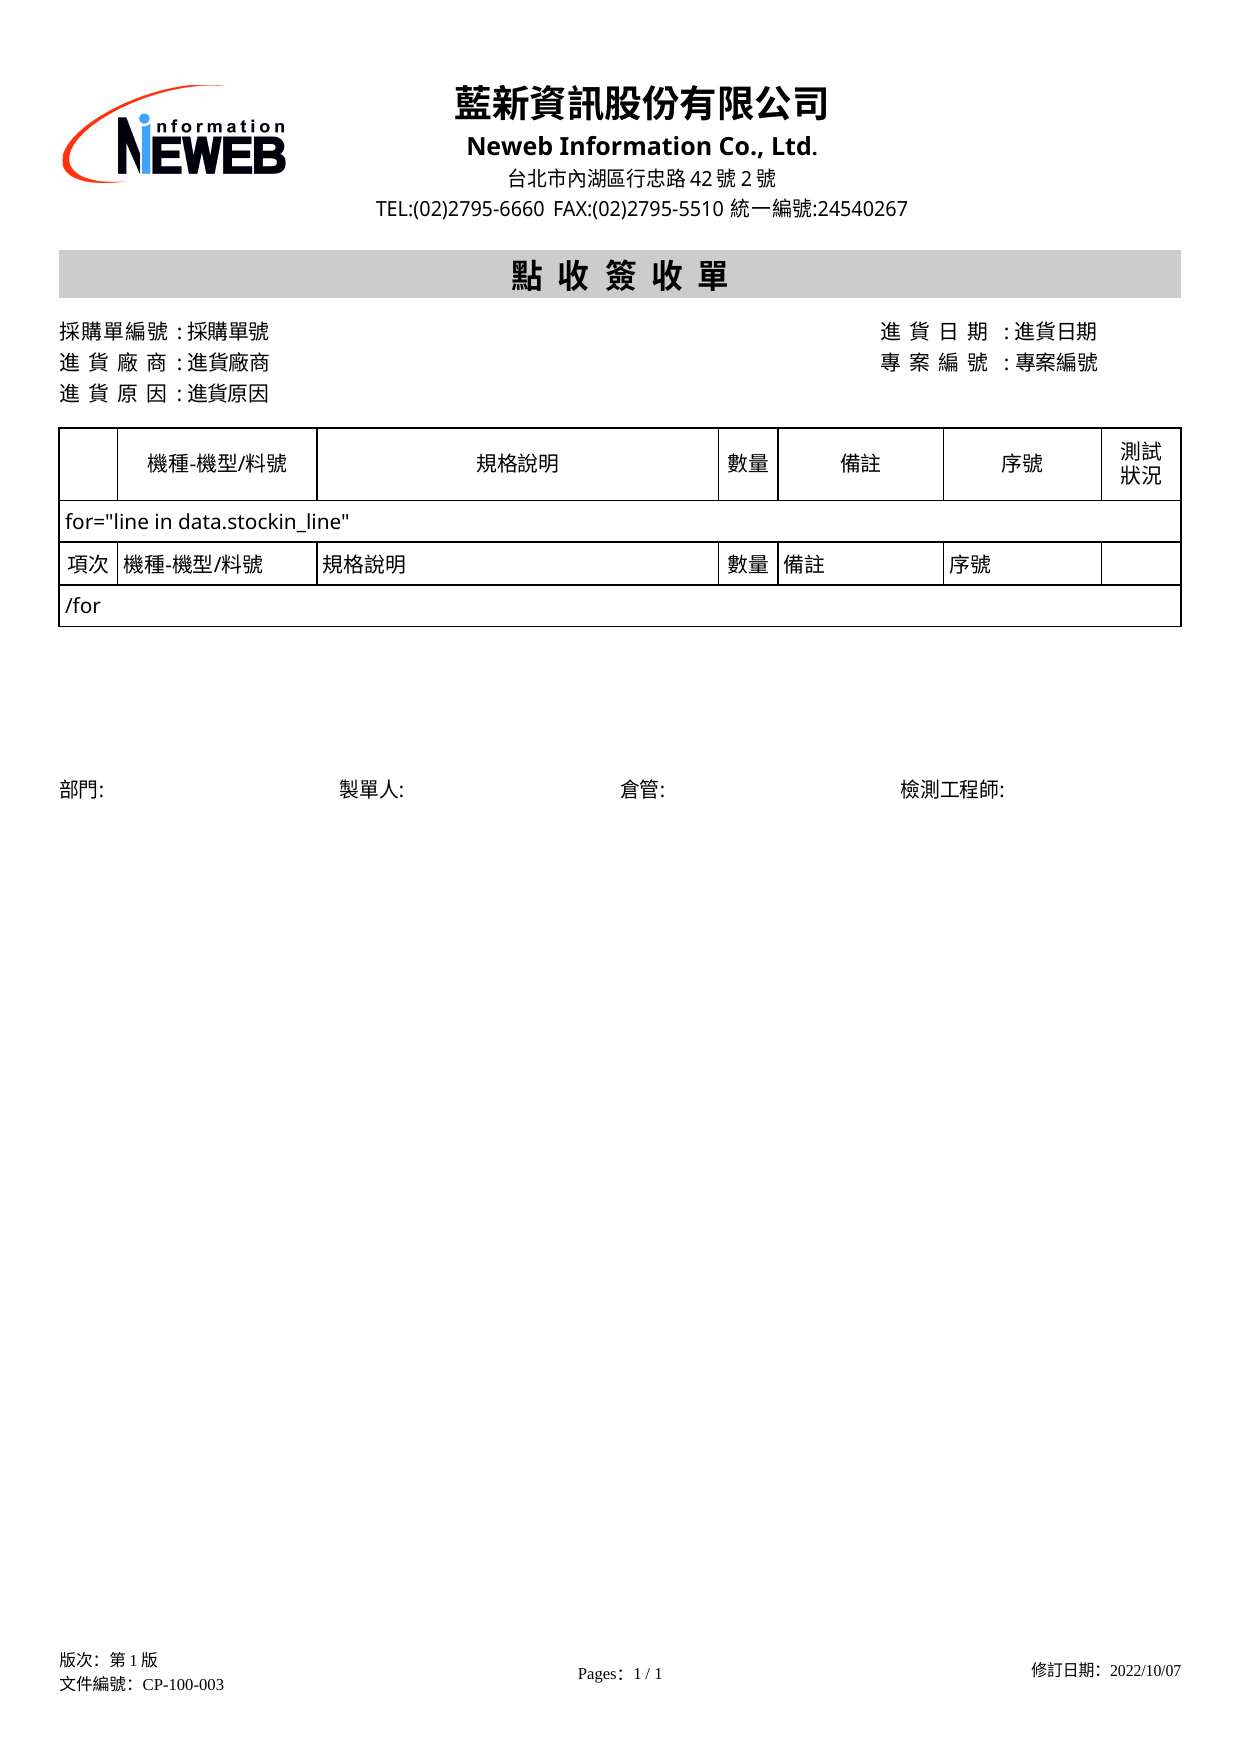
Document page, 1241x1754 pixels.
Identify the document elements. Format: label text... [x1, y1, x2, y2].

table_cell : 專案編號 [1004, 346, 1181, 376]
table_header 製單人: [340, 771, 620, 808]
table_cell 規格說明 [318, 543, 718, 584]
table_header 採購單編號 [59, 316, 177, 346]
table_cell /for [60, 586, 1180, 626]
table_header 備註 [779, 429, 943, 499]
table_cell [340, 832, 620, 888]
table_header 序號 [944, 429, 1101, 499]
table_cell [620, 832, 901, 888]
table_cell [59, 808, 339, 832]
table_header 數量 [719, 429, 777, 499]
table_cell [340, 808, 620, 832]
table_cell for="line in data.stockin_line" [60, 501, 1180, 541]
table_cell [59, 832, 339, 888]
table_cell 數量 [719, 543, 777, 584]
picture [62, 85, 286, 183]
table_header 規格說明 [318, 429, 718, 499]
table_header 部門: [59, 771, 339, 808]
table_header [60, 429, 117, 499]
table_header 點 收 簽 收 單 [59, 250, 1181, 298]
table_cell 備註 [779, 543, 943, 584]
table_cell 進貨廠商 [59, 346, 177, 376]
table_cell : 進貨廠商 [177, 346, 880, 376]
table_header 測試 狀況 [1102, 429, 1180, 499]
table_cell : 進貨原因 [177, 376, 1181, 408]
table_cell [901, 832, 1181, 888]
table_header 機種-機型/料號 [118, 429, 316, 499]
table_cell 機種-機型/料號 [118, 543, 316, 584]
table_cell 專案編號 [880, 346, 1004, 376]
table_header : 進貨日期 [1004, 316, 1181, 346]
table_cell [1102, 543, 1180, 584]
table_cell [901, 808, 1181, 832]
table_header 檢測工程師: [901, 771, 1181, 808]
table_cell 序號 [944, 543, 1101, 584]
table_cell 項次 [60, 543, 117, 584]
table_header 進貨日期 [880, 316, 1004, 346]
table_header 倉管: [620, 771, 901, 808]
table_cell 進貨原因 [59, 376, 177, 408]
table_cell [620, 808, 901, 832]
table_header : 採購單號 [177, 316, 880, 346]
